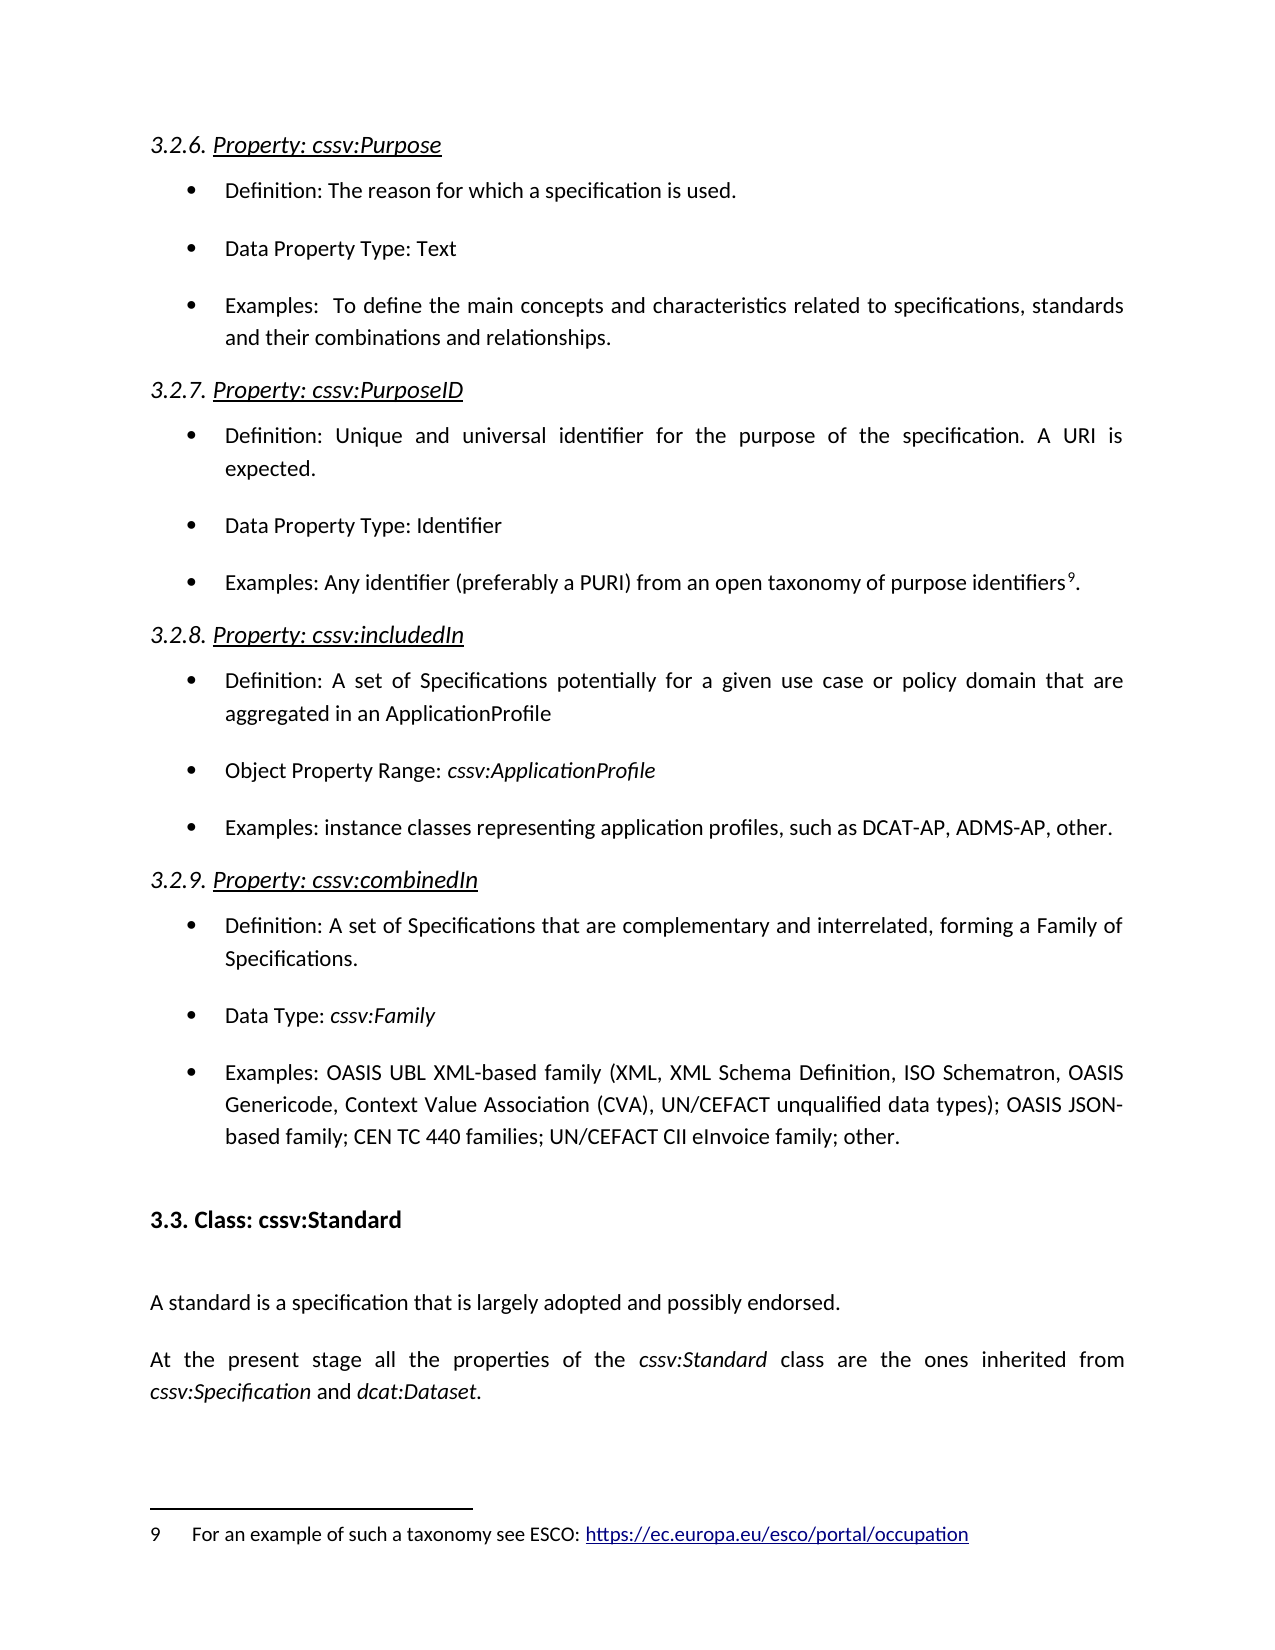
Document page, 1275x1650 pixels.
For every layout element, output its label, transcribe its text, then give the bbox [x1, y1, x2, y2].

list Data Property Type: Identifier [187, 511, 1125, 539]
list Examples: To define the main concepts and characteristics related to specifications, standards and their combinations and relationships. [187, 291, 1125, 351]
subtitle Property: cssv:includedIn [150, 619, 1125, 649]
text At the present stage all the properties of the cssv:Standard class are the ones inherited from cssv:Specification and dcat:Dataset. [150, 1345, 1125, 1405]
list Data Type: cssv:Family [187, 1001, 1125, 1029]
subtitle Class: cssv:Standard [150, 1205, 1125, 1235]
list Object Property Range: cssv:ApplicationProfile [187, 756, 1125, 784]
list Examples: instance classes representing application profiles, such as DCAT-AP, ADMS-AP, other. [187, 813, 1125, 841]
list Definition: The reason for which a specification is used. [187, 177, 1125, 204]
list Definition: Unique and universal identifier for the purpose of the specification. A URI is expected. [187, 422, 1125, 482]
subtitle Property: cssv:PurposeID [150, 374, 1125, 404]
list Definition: A set of Specifications potentially for a given use case or policy domain that are aggregated in an ApplicationProfile [187, 667, 1125, 727]
subtitle Property: cssv:combinedIn [150, 864, 1125, 894]
list Examples: Any identifier (preferably a PURI) from an open taxonomy of purpose identifiers. [187, 568, 1125, 596]
list Data Property Type: Text [187, 234, 1125, 262]
list Examples: OASIS UBL XML-based family (XML, XML Schema Definition, ISO Schematron, OASIS Genericode, Context Value Association (CVA), UN/CEFACT unqualified data types); OASIS JSON-based family; CEN TC 440 families; UN/CEFACT CII eInvoice family; other. [187, 1058, 1125, 1151]
list Definition: A set of Specifications that are complementary and interrelated, forming a Family of Specifications. [187, 912, 1125, 972]
list For an example of such a taxonomy see ESCO: https://ec.europa.eu/esco/portal/occupation [150, 1521, 1125, 1547]
text A standard is a specification that is largely adopted and possibly endorsed. [150, 1288, 1125, 1316]
subtitle Property: cssv:Purpose [150, 129, 1125, 159]
